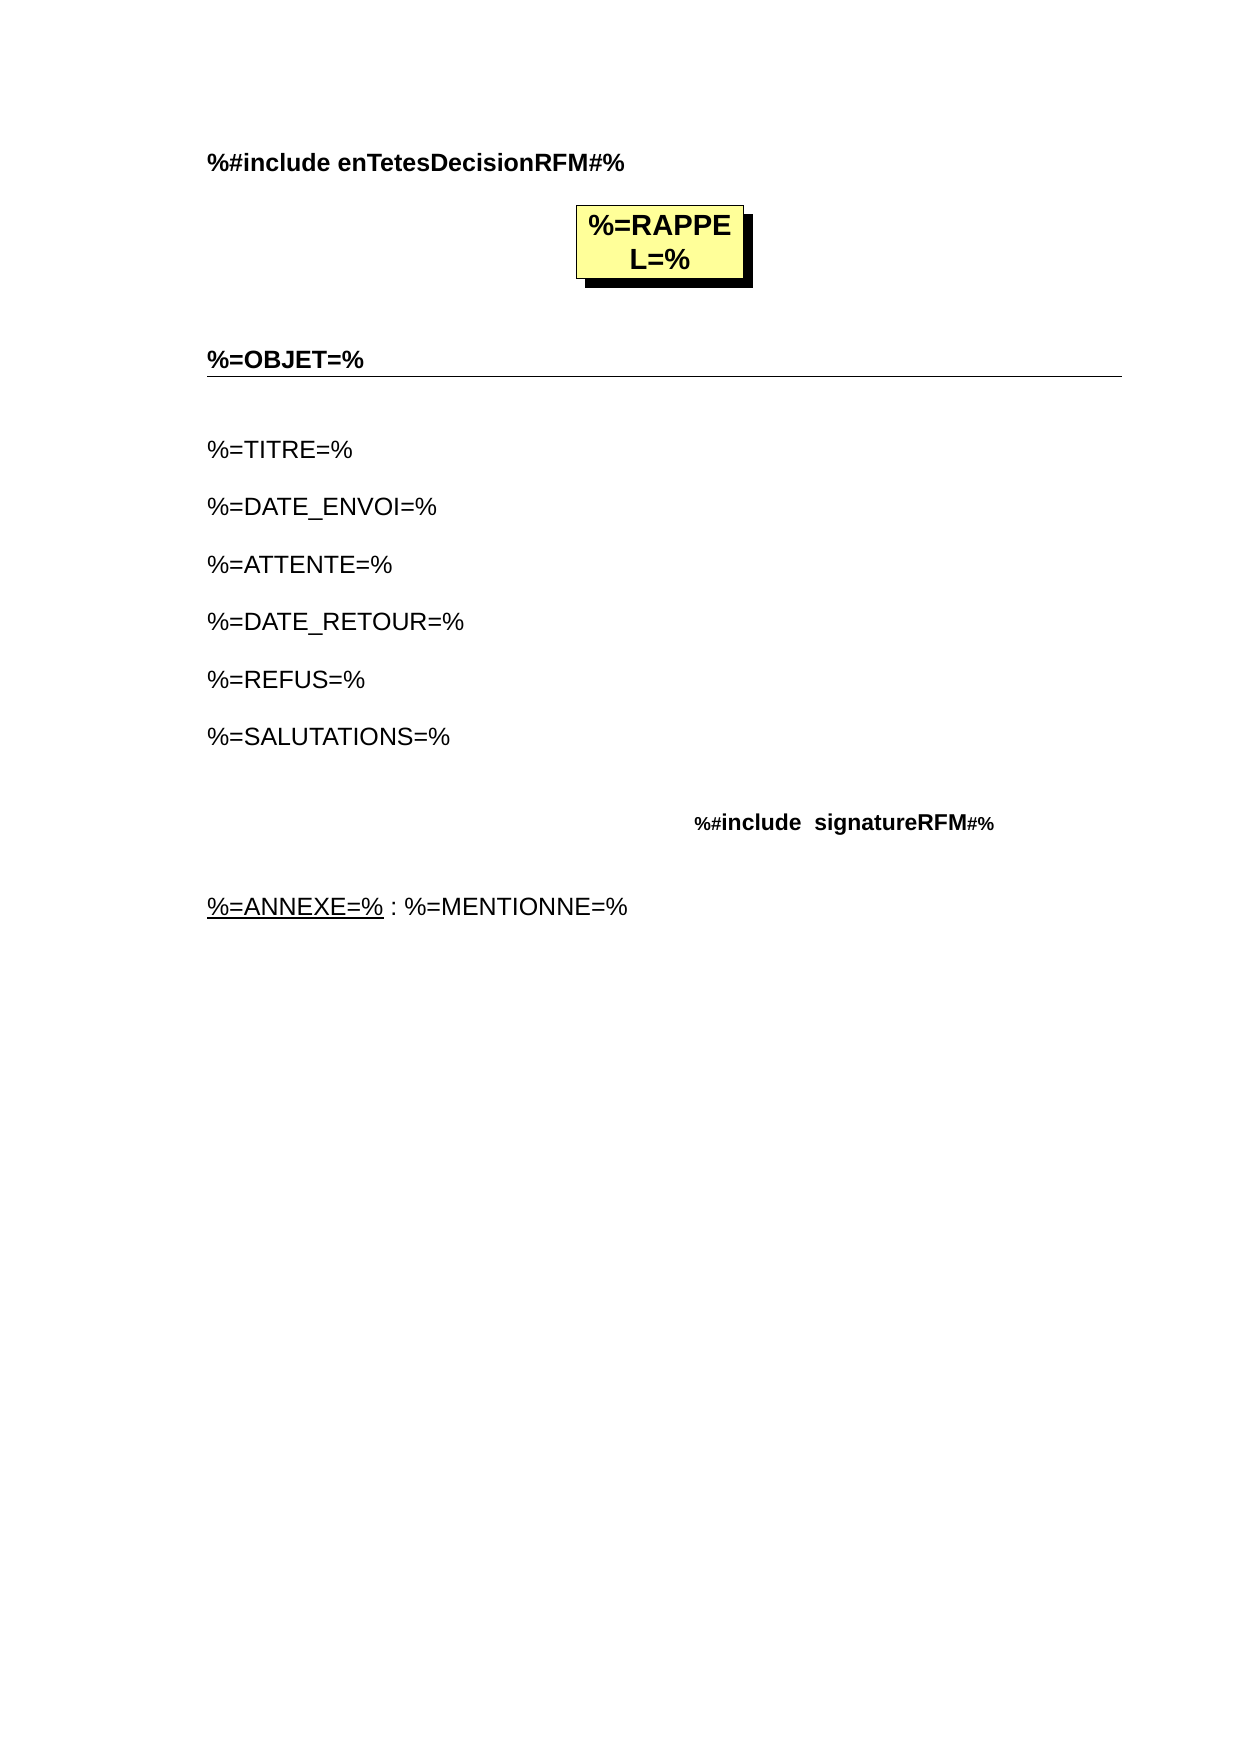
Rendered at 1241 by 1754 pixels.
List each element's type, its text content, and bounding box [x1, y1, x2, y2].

text %=ANNEXE=% : %=MENTIONNE=% [207, 892, 1122, 921]
text %=DATE_ENVOI=% [207, 492, 1122, 521]
text %=OBJET=% [207, 345, 1122, 376]
text %=TITRE=% [207, 435, 1122, 463]
text %=SALUTATIONS=% [207, 722, 1122, 751]
text %#include enTetesDecisionRFM#% [207, 148, 1122, 176]
text %=ATTENTE=% [207, 550, 1122, 578]
text %#include signatureRFM#% [207, 808, 1122, 835]
text %=REFUS=% [207, 665, 1122, 693]
text %=RAPPEL=% [577, 206, 743, 278]
text %=DATE_RETOUR=% [207, 607, 1122, 636]
